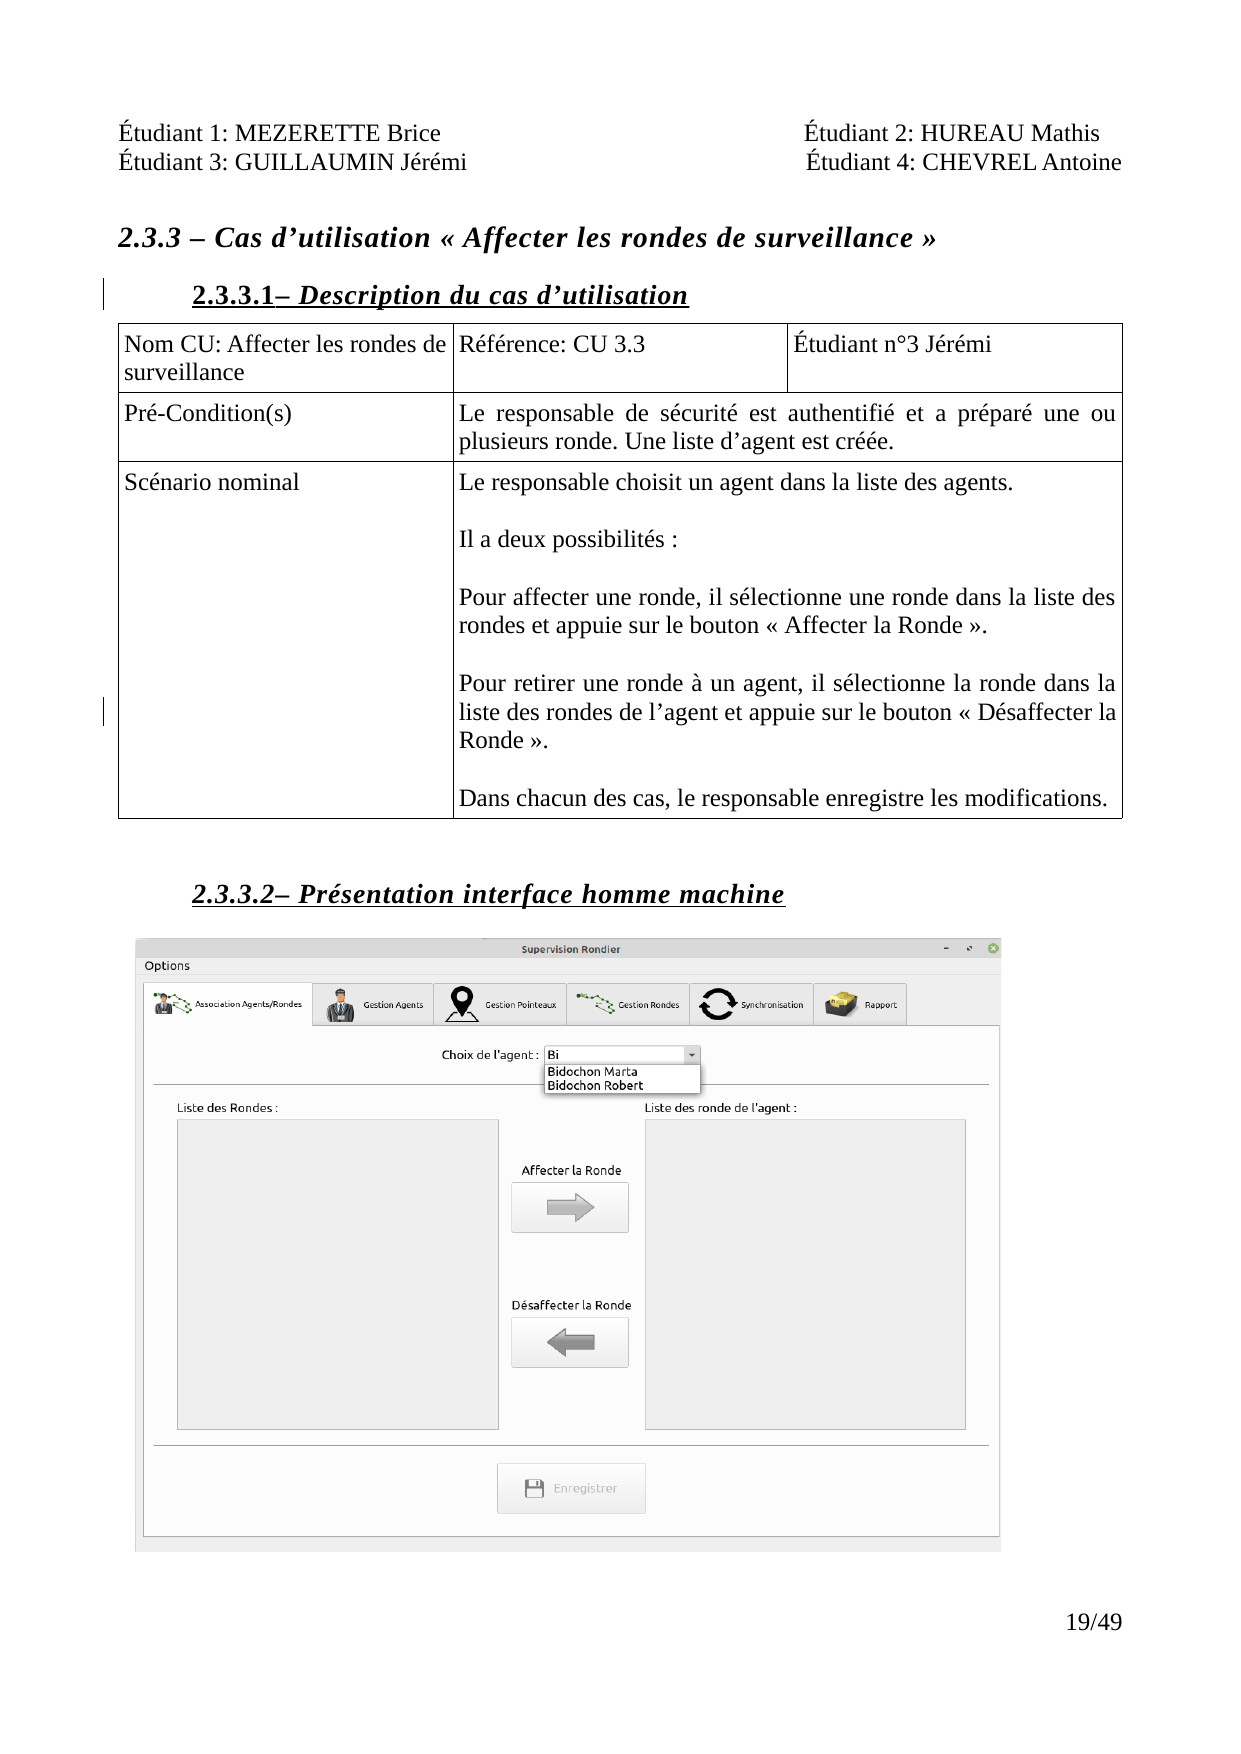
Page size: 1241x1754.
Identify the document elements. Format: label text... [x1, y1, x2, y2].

subtitle 2.3.3.1– Description du cas d’utilisation [118, 278, 1122, 310]
subtitle 2.3.3 – Cas d’utilisation « Affecter les rondes de surveillance » [118, 220, 1122, 253]
table_header Nom CU: Affecter les rondes de surveillance [119, 324, 453, 392]
table_cell Pré-Condition(s) [119, 393, 453, 461]
table_cell Le responsable de sécurité est authentifié et a préparé une ou plusieurs ronde. Une liste d’agent est créée. [454, 393, 1122, 461]
table_header Référence: CU 3.3 [454, 324, 787, 392]
subtitle 2.3.3.2– Présentation interface homme machine [118, 878, 1122, 910]
table_cell Le responsable choisit un agent dans la liste des agents. Il a deux possibilités : Pour affecter une ronde, il sélectionne une ronde dans la liste des rondes et appuie sur le bouton « Affecter la Ronde ». Pour retirer une ronde à un agent, il sélectionne la ronde dans la liste des rondes de l’agent et appuie sur le bouton « Désaffecter la Ronde ». Dans chacun des cas, le responsable enregistre les modifications. [454, 462, 1122, 817]
table_header Étudiant n°3 Jérémi [788, 324, 1122, 392]
picture [135, 938, 1002, 1552]
table_cell Scénario nominal [119, 462, 453, 817]
